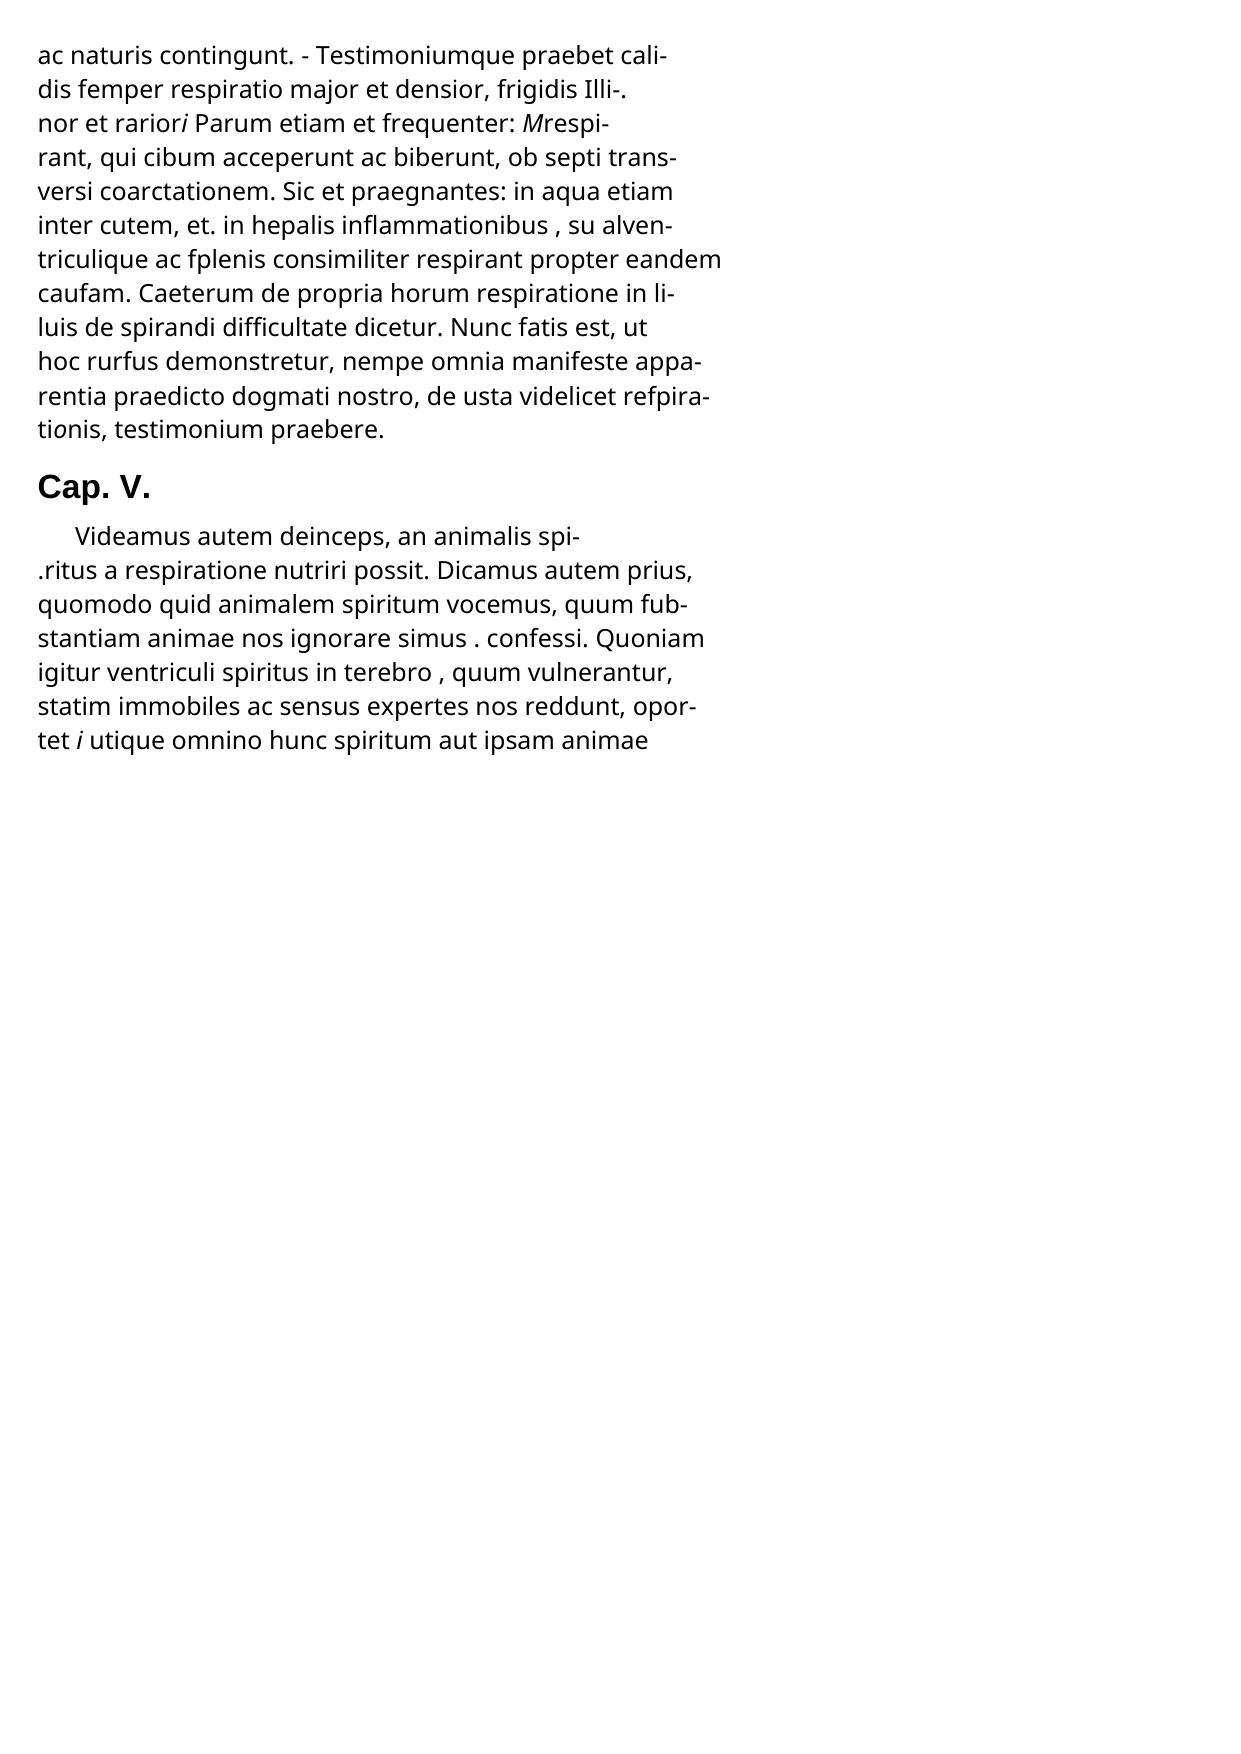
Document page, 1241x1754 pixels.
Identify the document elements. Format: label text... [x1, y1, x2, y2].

text ac naturis contingunt. - Testimoniumque praebet cali- dis femper respiratio major et densior, frigidis Illi-. nor et rariori Parum etiam et frequenter: Mrespi- rant, qui cibum acceperunt ac biberunt, ob septi trans- versi coarctationem. Sic et praegnantes: in aqua etiam inter cutem, et. in hepalis inflammationibus , su alven- triculique ac fplenis consimiliter respirant propter eandem caufam. Caeterum de propria horum respiratione in li- luis de spirandi difficultate dicetur. Nunc fatis est, ut hoc rurfus demonstretur, nempe omnia manifeste appa- rentia praedicto dogmati nostro, de usta videlicet refpira- tionis, testimonium praebere. [37, 37, 1203, 446]
text Videamus autem deinceps, an animalis spi- .ritus a respiratione nutriri possit. Dicamus autem prius, quomodo quid animalem spiritum vocemus, quum fub- stantiam animae nos ignorare simus . confessi. Quoniam igitur ventriculi spiritus in terebro , quum vulnerantur, statim immobiles ac sensus expertes nos reddunt, opor- tet i utique omnino hunc spiritum aut ipsam animae [37, 518, 1203, 757]
subtitle Cap. V. [37, 467, 1203, 506]
